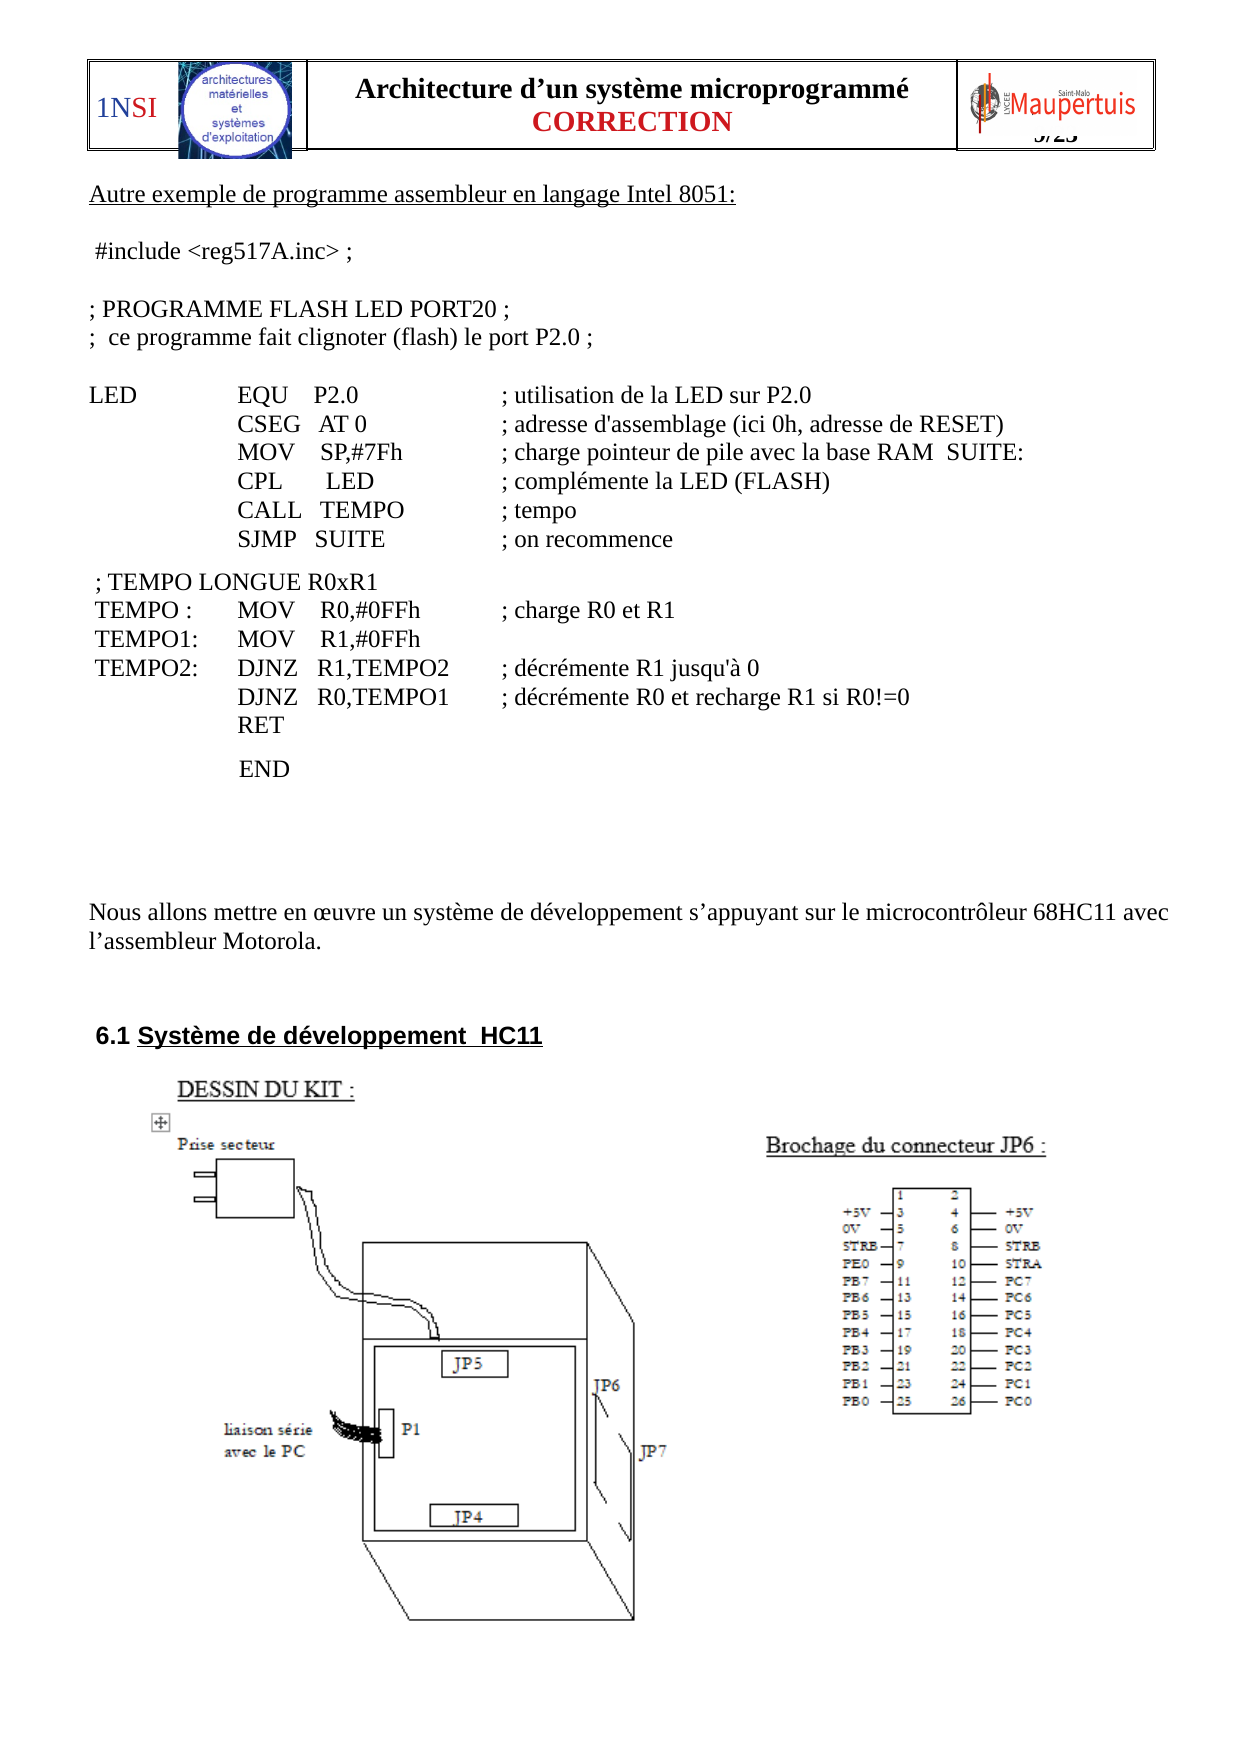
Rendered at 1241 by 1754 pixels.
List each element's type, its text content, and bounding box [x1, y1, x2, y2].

subtitle Système de développement HC11 [88, 1021, 1181, 1050]
text Autre exemple de programme assembleur en langage Intel 8051: [88, 179, 1181, 207]
text END [88, 754, 1181, 782]
text CALL TEMPO ; tempo [88, 495, 1181, 524]
picture [151, 1068, 1061, 1637]
text Nous allons mettre en œuvre un système de développement s’appuyant sur le microcontrôleur 68HC11 avec l’assembleur Motorola. [88, 897, 1181, 955]
text TEMPO1: MOV R1,#0FFh [88, 624, 1181, 653]
text MOV SP,#7Fh ; charge pointeur de pile avec la base RAM SUITE: [88, 437, 1181, 466]
text CPL LED ; complémente la LED (FLASH) [88, 466, 1181, 495]
picture [178, 62, 292, 159]
text ; TEMPO LONGUE R0xR1 [88, 567, 1181, 596]
text LED EQU P2.0 ; utilisation de la LED sur P2.0 [88, 380, 1181, 409]
picture [970, 70, 1137, 136]
text #include <reg517A.inc> ; [88, 236, 1181, 265]
text CSEG AT 0 ; adresse d'assemblage (ici 0h, adresse de RESET) [88, 409, 1181, 437]
text TEMPO : MOV R0,#0FFh ; charge R0 et R1 [88, 596, 1181, 624]
text ; PROGRAMME FLASH LED PORT20 ; [88, 294, 1181, 322]
text DJNZ R0,TEMPO1 ; décrémente R0 et recharge R1 si R0!=0 [88, 682, 1181, 711]
text TEMPO2: DJNZ R1,TEMPO2 ; décrémente R1 jusqu'à 0 [88, 653, 1181, 682]
text RET [88, 711, 1181, 739]
text ; ce programme fait clignoter (flash) le port P2.0 ; [88, 322, 1181, 351]
text SJMP SUITE ; on recommence [88, 524, 1181, 552]
